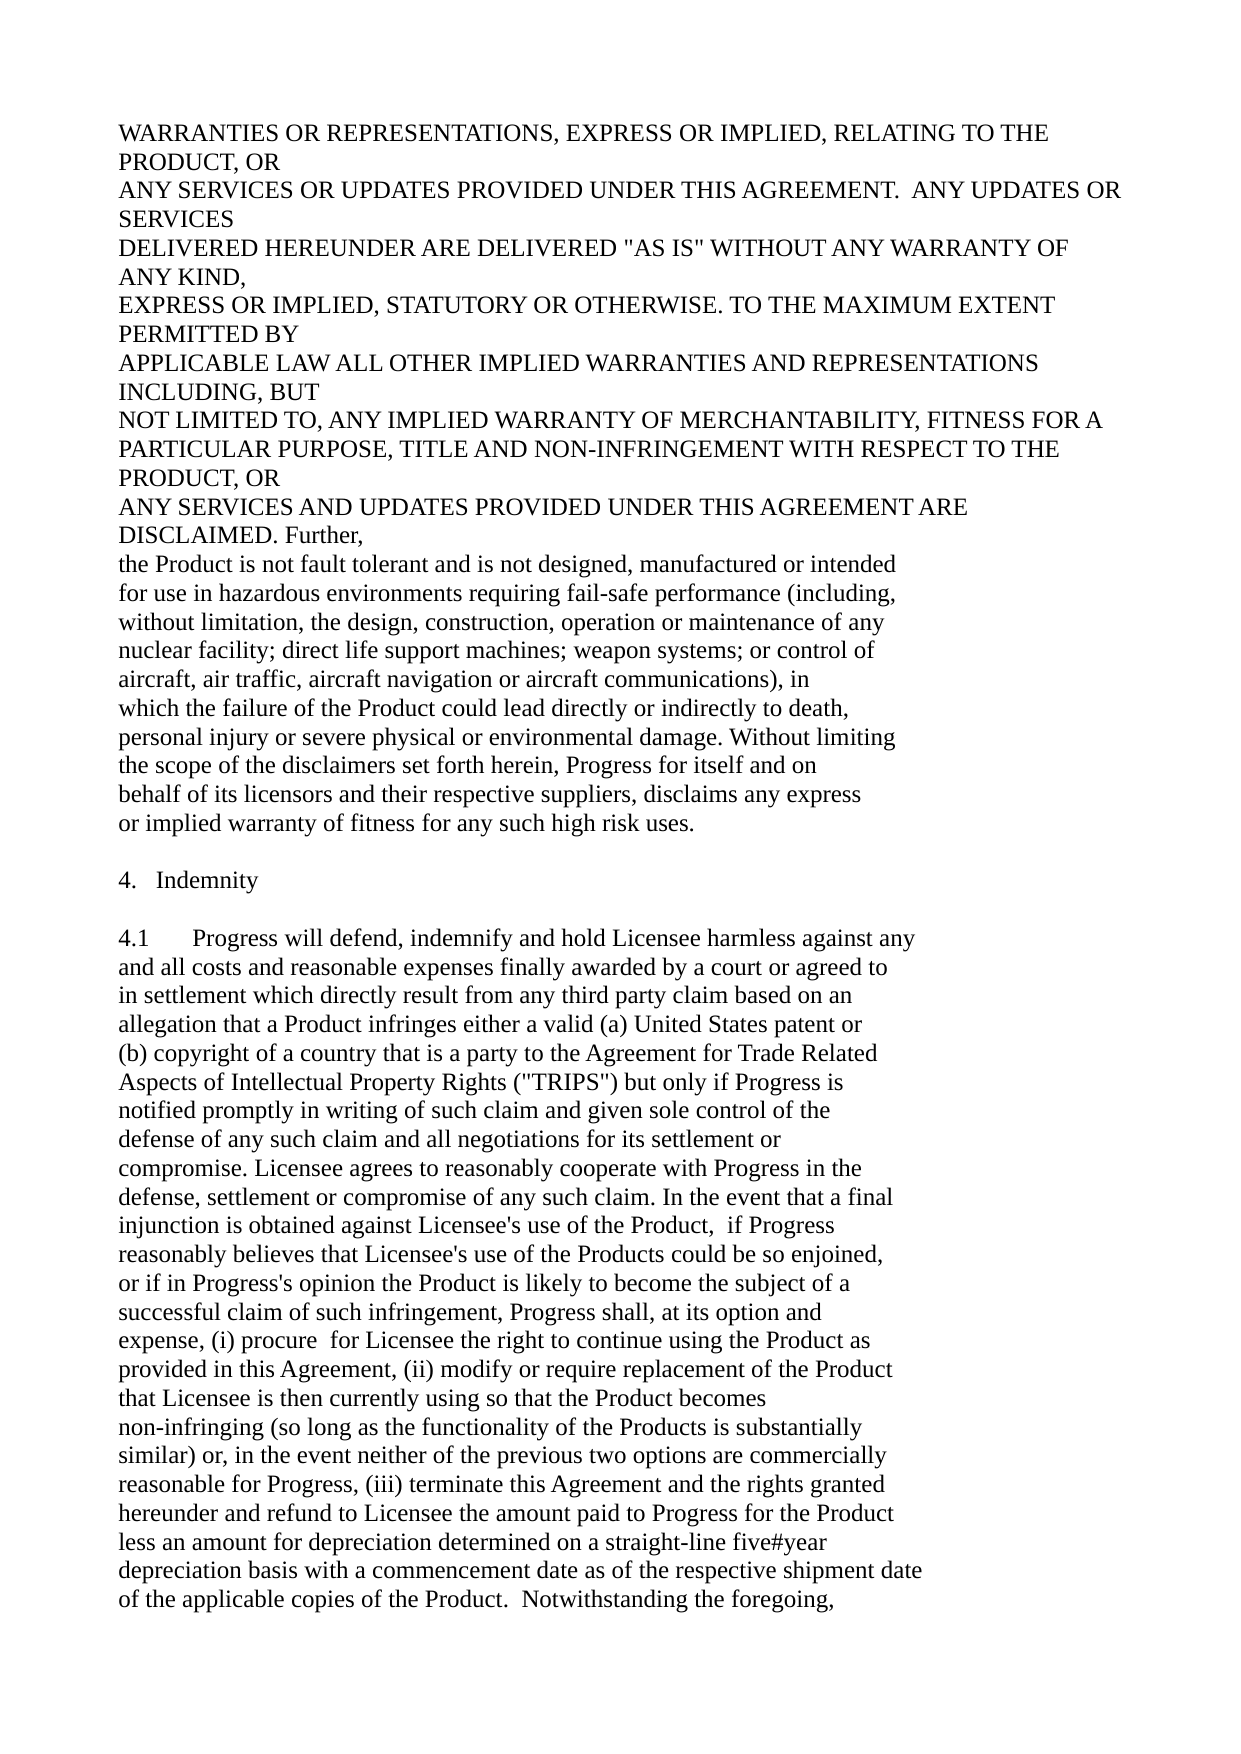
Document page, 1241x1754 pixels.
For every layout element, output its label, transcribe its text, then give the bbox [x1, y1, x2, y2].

text APPLICABLE LAW ALL OTHER IMPLIED WARRANTIES AND REPRESENTATIONS INCLUDING, BUT [118, 348, 1122, 406]
text that Licensee is then currently using so that the Product becomes [118, 1383, 1122, 1412]
text without limitation, the design, construction, operation or maintenance of any [118, 607, 1122, 636]
text or implied warranty of fitness for any such high risk uses. [118, 808, 1122, 837]
text less an amount for depreciation determined on a straight-line five#year [118, 1527, 1122, 1556]
text behalf of its licensors and their respective suppliers, disclaims any express [118, 779, 1122, 808]
text 4. Indemnity [118, 866, 1122, 894]
text non-infringing (so long as the functionality of the Products is substantially [118, 1412, 1122, 1441]
text reasonable for Progress, (iii) terminate this Agreement and the rights granted [118, 1469, 1122, 1498]
text 4.1 Progress will defend, indemnify and hold Licensee harmless against any [118, 923, 1122, 952]
text aircraft, air traffic, aircraft navigation or aircraft communications), in [118, 664, 1122, 693]
text of the applicable copies of the Product. Notwithstanding the foregoing, [118, 1584, 1122, 1613]
text injunction is obtained against Licensee's use of the Product, if Progress [118, 1211, 1122, 1239]
text which the failure of the Product could lead directly or indirectly to death, [118, 693, 1122, 722]
text provided in this Agreement, (ii) modify or require replacement of the Product [118, 1354, 1122, 1383]
text PARTICULAR PURPOSE, TITLE AND NON-INFRINGEMENT WITH RESPECT TO THE PRODUCT, OR [118, 434, 1122, 492]
text allegation that a Product infringes either a valid (a) United States patent or [118, 1009, 1122, 1038]
text defense, settlement or compromise of any such claim. In the event that a final [118, 1182, 1122, 1211]
text defense of any such claim and all negotiations for its settlement or [118, 1124, 1122, 1153]
text EXPRESS OR IMPLIED, STATUTORY OR OTHERWISE. TO THE MAXIMUM EXTENT PERMITTED BY [118, 291, 1122, 348]
text nuclear facility; direct life support machines; weapon systems; or control of [118, 636, 1122, 664]
text compromise. Licensee agrees to reasonably cooperate with Progress in the [118, 1153, 1122, 1182]
text and all costs and reasonable expenses finally awarded by a court or agreed to [118, 952, 1122, 981]
text similar) or, in the event neither of the previous two options are commercially [118, 1441, 1122, 1469]
text successful claim of such infringement, Progress shall, at its option and [118, 1297, 1122, 1326]
text or if in Progress's opinion the Product is likely to become the subject of a [118, 1268, 1122, 1297]
text reasonably believes that Licensee's use of the Products could be so enjoined, [118, 1239, 1122, 1268]
text WARRANTIES OR REPRESENTATIONS, EXPRESS OR IMPLIED, RELATING TO THE PRODUCT, OR [118, 118, 1122, 176]
text the Product is not fault tolerant and is not designed, manufactured or intended [118, 549, 1122, 578]
text expense, (i) procure for Licensee the right to continue using the Product as [118, 1326, 1122, 1354]
text notified promptly in writing of such claim and given sole control of the [118, 1096, 1122, 1124]
text DELIVERED HEREUNDER ARE DELIVERED "AS IS" WITHOUT ANY WARRANTY OF ANY KIND, [118, 233, 1122, 291]
text the scope of the disclaimers set forth herein, Progress for itself and on [118, 751, 1122, 779]
text NOT LIMITED TO, ANY IMPLIED WARRANTY OF MERCHANTABILITY, FITNESS FOR A [118, 406, 1122, 434]
text ANY SERVICES AND UPDATES PROVIDED UNDER THIS AGREEMENT ARE DISCLAIMED. Further, [118, 492, 1122, 549]
text for use in hazardous environments requiring fail-safe performance (including, [118, 578, 1122, 607]
text personal injury or severe physical or environmental damage. Without limiting [118, 722, 1122, 751]
text depreciation basis with a commencement date as of the respective shipment date [118, 1556, 1122, 1584]
text in settlement which directly result from any third party claim based on an [118, 981, 1122, 1009]
text Aspects of Intellectual Property Rights ("TRIPS") but only if Progress is [118, 1067, 1122, 1096]
text (b) copyright of a country that is a party to the Agreement for Trade Related [118, 1038, 1122, 1067]
text ANY SERVICES OR UPDATES PROVIDED UNDER THIS AGREEMENT. ANY UPDATES OR SERVICES [118, 176, 1122, 233]
text hereunder and refund to Licensee the amount paid to Progress for the Product [118, 1498, 1122, 1527]
